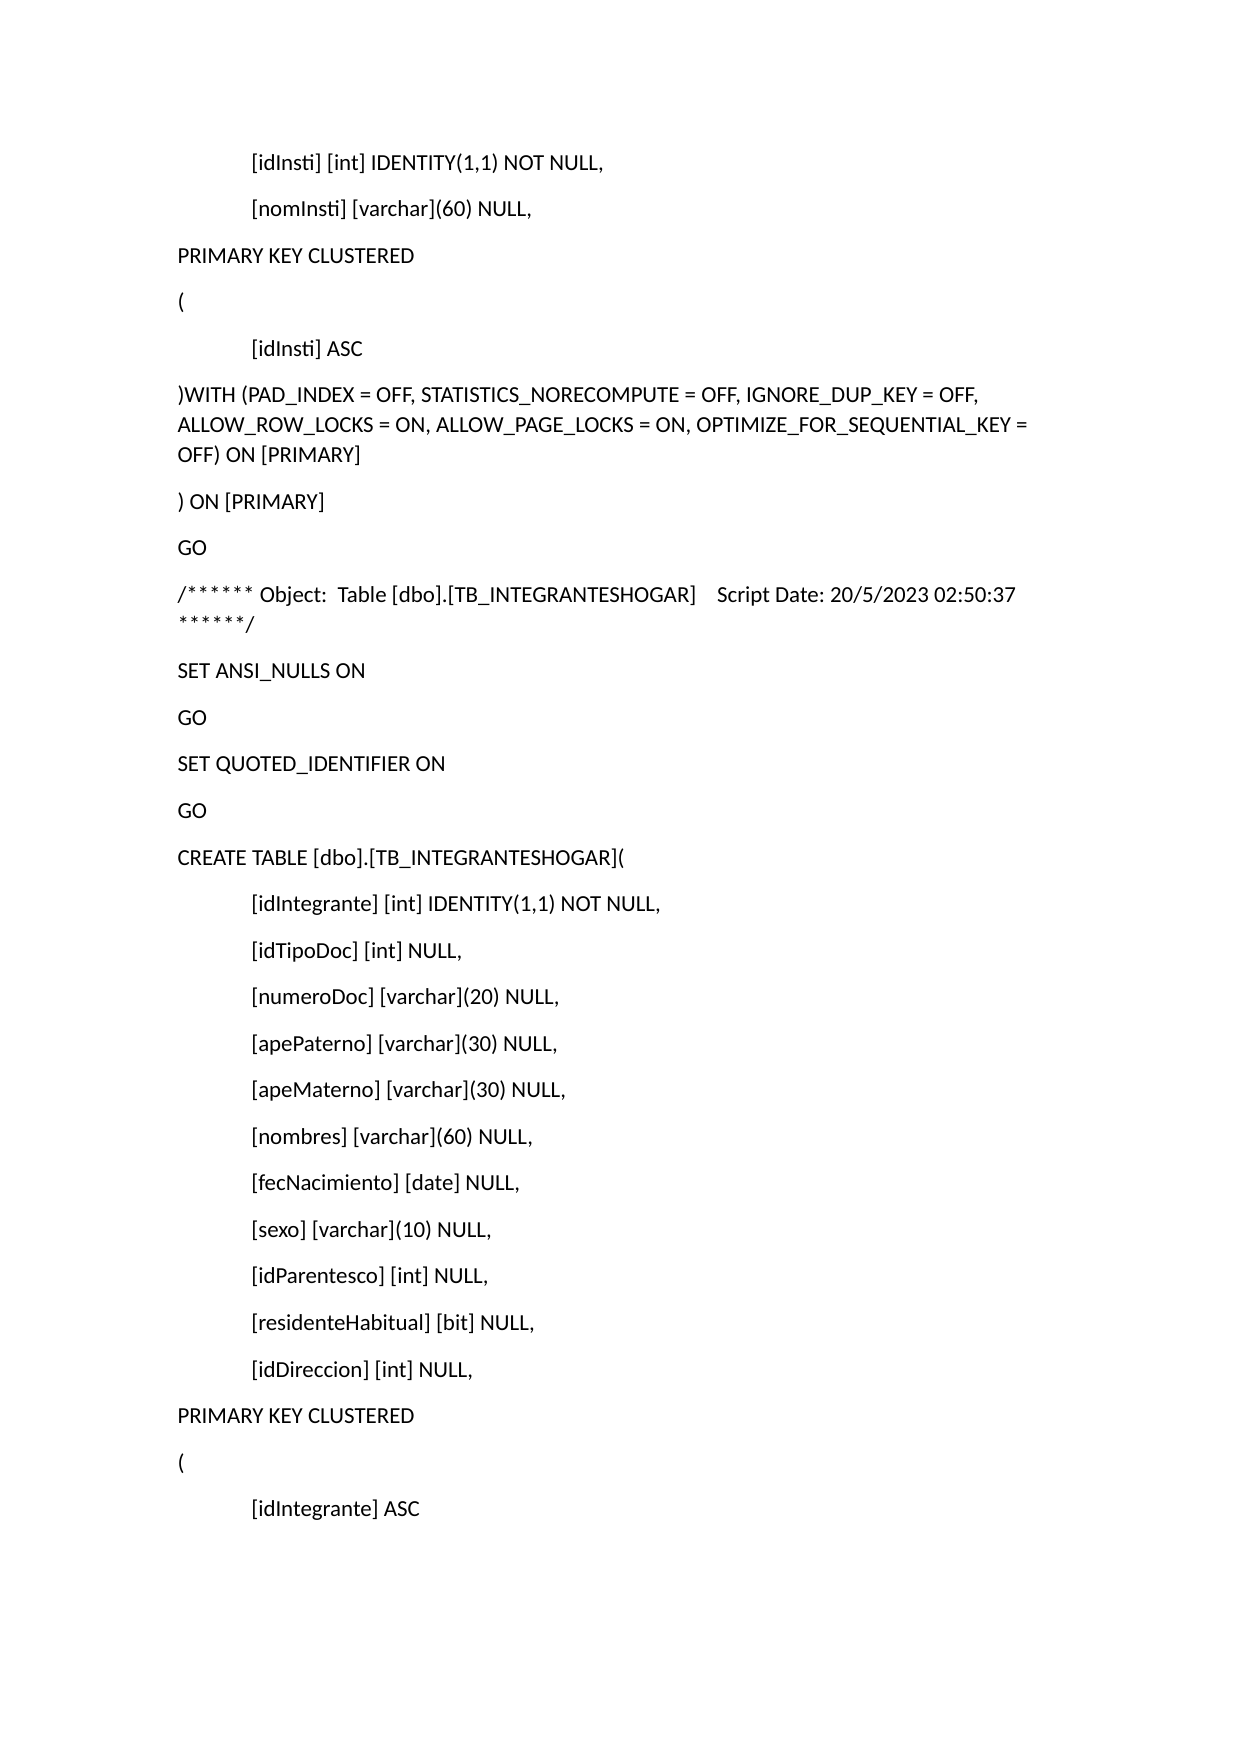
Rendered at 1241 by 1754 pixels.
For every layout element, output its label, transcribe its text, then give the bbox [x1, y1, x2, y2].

text ( [177, 1448, 1063, 1476]
text [numeroDoc] [varchar](20) NULL, [177, 982, 1063, 1010]
text [idInsti] [int] IDENTITY(1,1) NOT NULL, [177, 148, 1063, 176]
text PRIMARY KEY CLUSTERED [177, 241, 1063, 269]
text GO [177, 703, 1063, 731]
text PRIMARY KEY CLUSTERED [177, 1401, 1063, 1429]
text GO [177, 533, 1063, 561]
text [idParentesco] [int] NULL, [177, 1262, 1063, 1290]
text [residenteHabitual] [bit] NULL, [177, 1308, 1063, 1336]
text SET ANSI_NULLS ON [177, 656, 1063, 684]
text [sexo] [varchar](10) NULL, [177, 1215, 1063, 1243]
text )WITH (PAD_INDEX = OFF, STATISTICS_NORECOMPUTE = OFF, IGNORE_DUP_KEY = OFF, ALLOW_ROW_LOCKS = ON, ALLOW_PAGE_LOCKS = ON, OPTIMIZE_FOR_SEQUENTIAL_KEY = OFF) ON [PRIMARY] [177, 380, 1063, 468]
text [apeMaterno] [varchar](30) NULL, [177, 1075, 1063, 1103]
text [fecNacimiento] [date] NULL, [177, 1168, 1063, 1197]
text GO [177, 796, 1063, 824]
text SET QUOTED_IDENTIFIER ON [177, 749, 1063, 777]
text [idInsti] ASC [177, 334, 1063, 362]
text CREATE TABLE [dbo].[TB_INTEGRANTESHOGAR]( [177, 843, 1063, 871]
text [idDireccion] [int] NULL, [177, 1355, 1063, 1383]
text [apePaterno] [varchar](30) NULL, [177, 1029, 1063, 1057]
text [nombres] [varchar](60) NULL, [177, 1122, 1063, 1150]
text ( [177, 287, 1063, 315]
text /****** Object: Table [dbo].[TB_INTEGRANTESHOGAR] Script Date: 20/5/2023 02:50:37 ******/ [177, 580, 1063, 638]
text ) ON [PRIMARY] [177, 487, 1063, 515]
text [idIntegrante] ASC [177, 1494, 1063, 1522]
text [nomInsti] [varchar](60) NULL, [177, 194, 1063, 222]
text [idIntegrante] [int] IDENTITY(1,1) NOT NULL, [177, 889, 1063, 917]
text [idTipoDoc] [int] NULL, [177, 936, 1063, 964]
